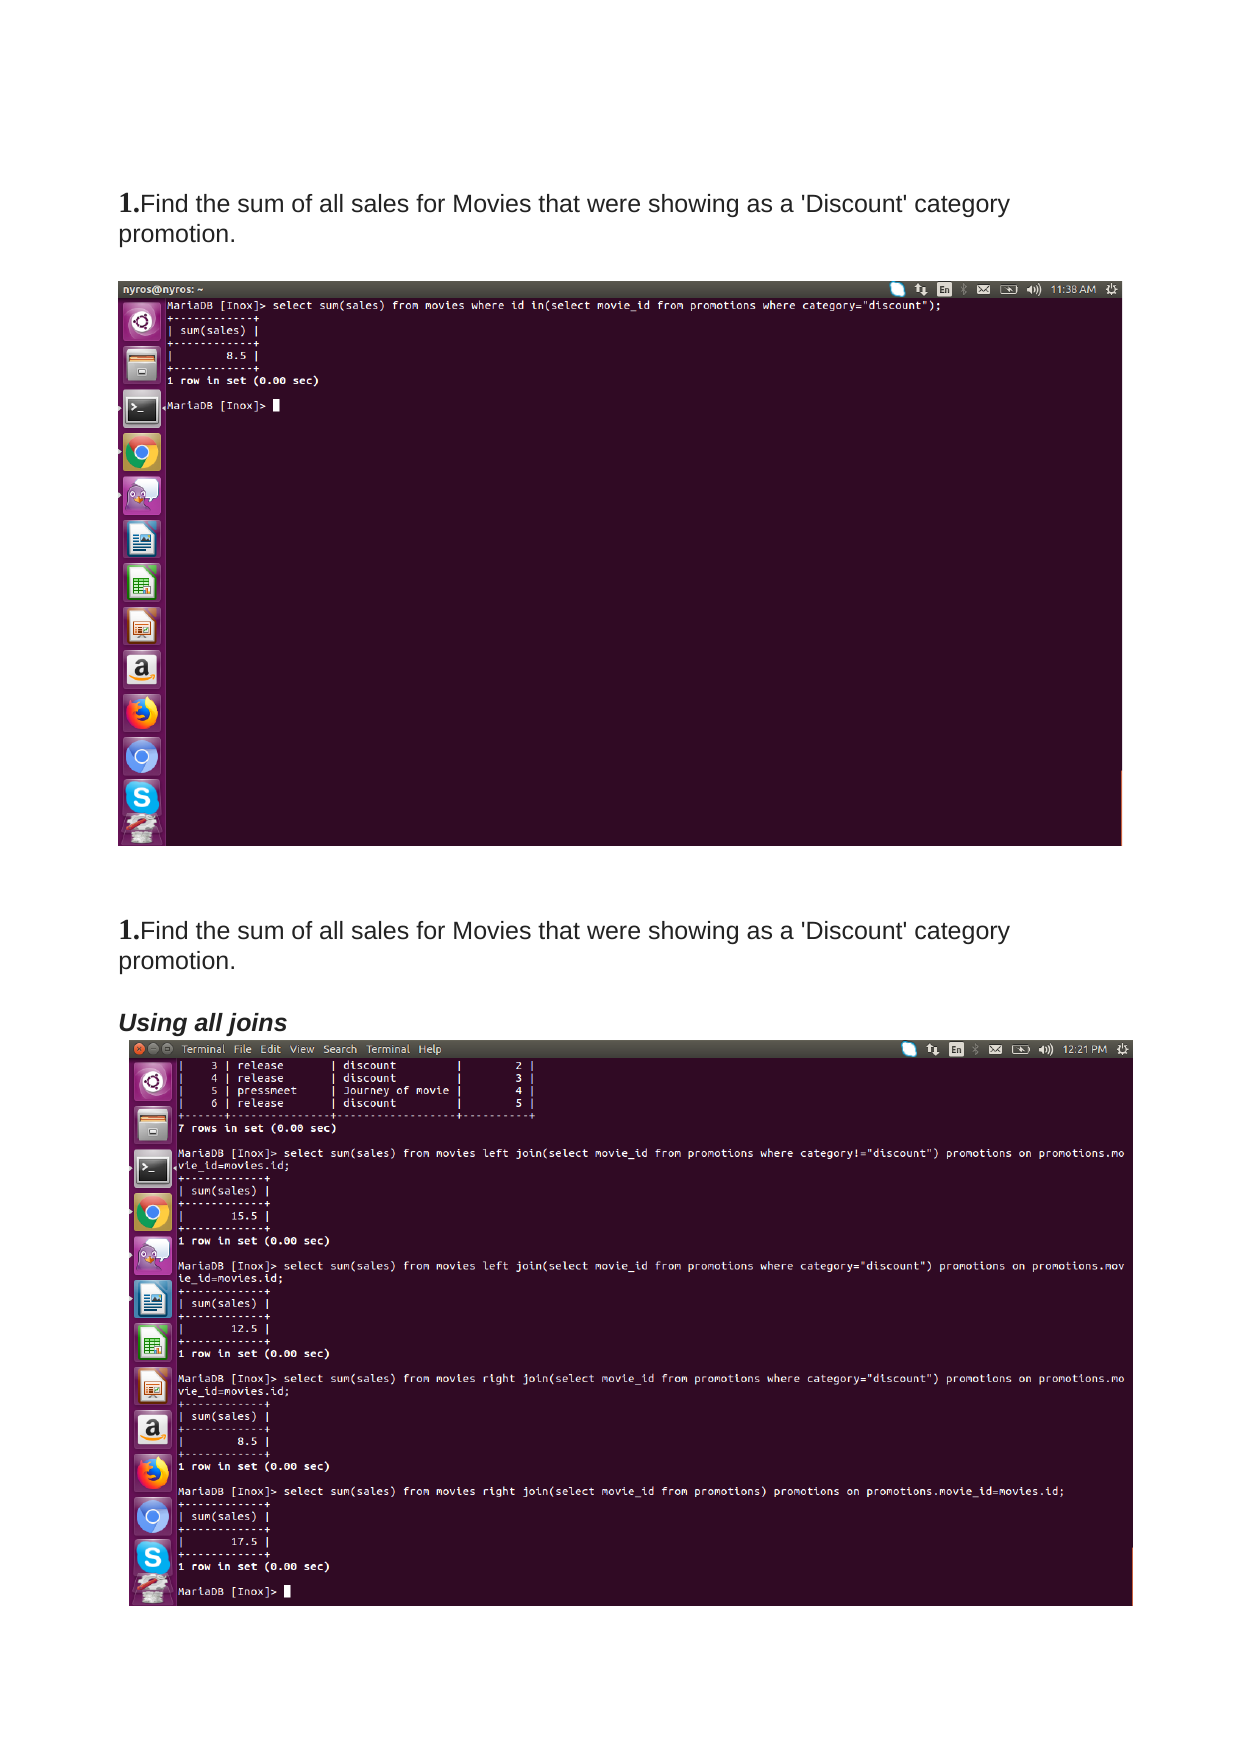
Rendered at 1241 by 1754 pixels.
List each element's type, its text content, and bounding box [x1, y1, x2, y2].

text Using all joins [118, 1008, 1122, 1037]
picture [129, 1040, 1133, 1606]
picture [118, 281, 1123, 846]
text 1.Find the sum of all sales for Movies that were showing as a 'Discount' category promotion. [118, 185, 1122, 247]
text 1.Find the sum of all sales for Movies that were showing as a 'Discount' category promotion. [118, 912, 1122, 975]
